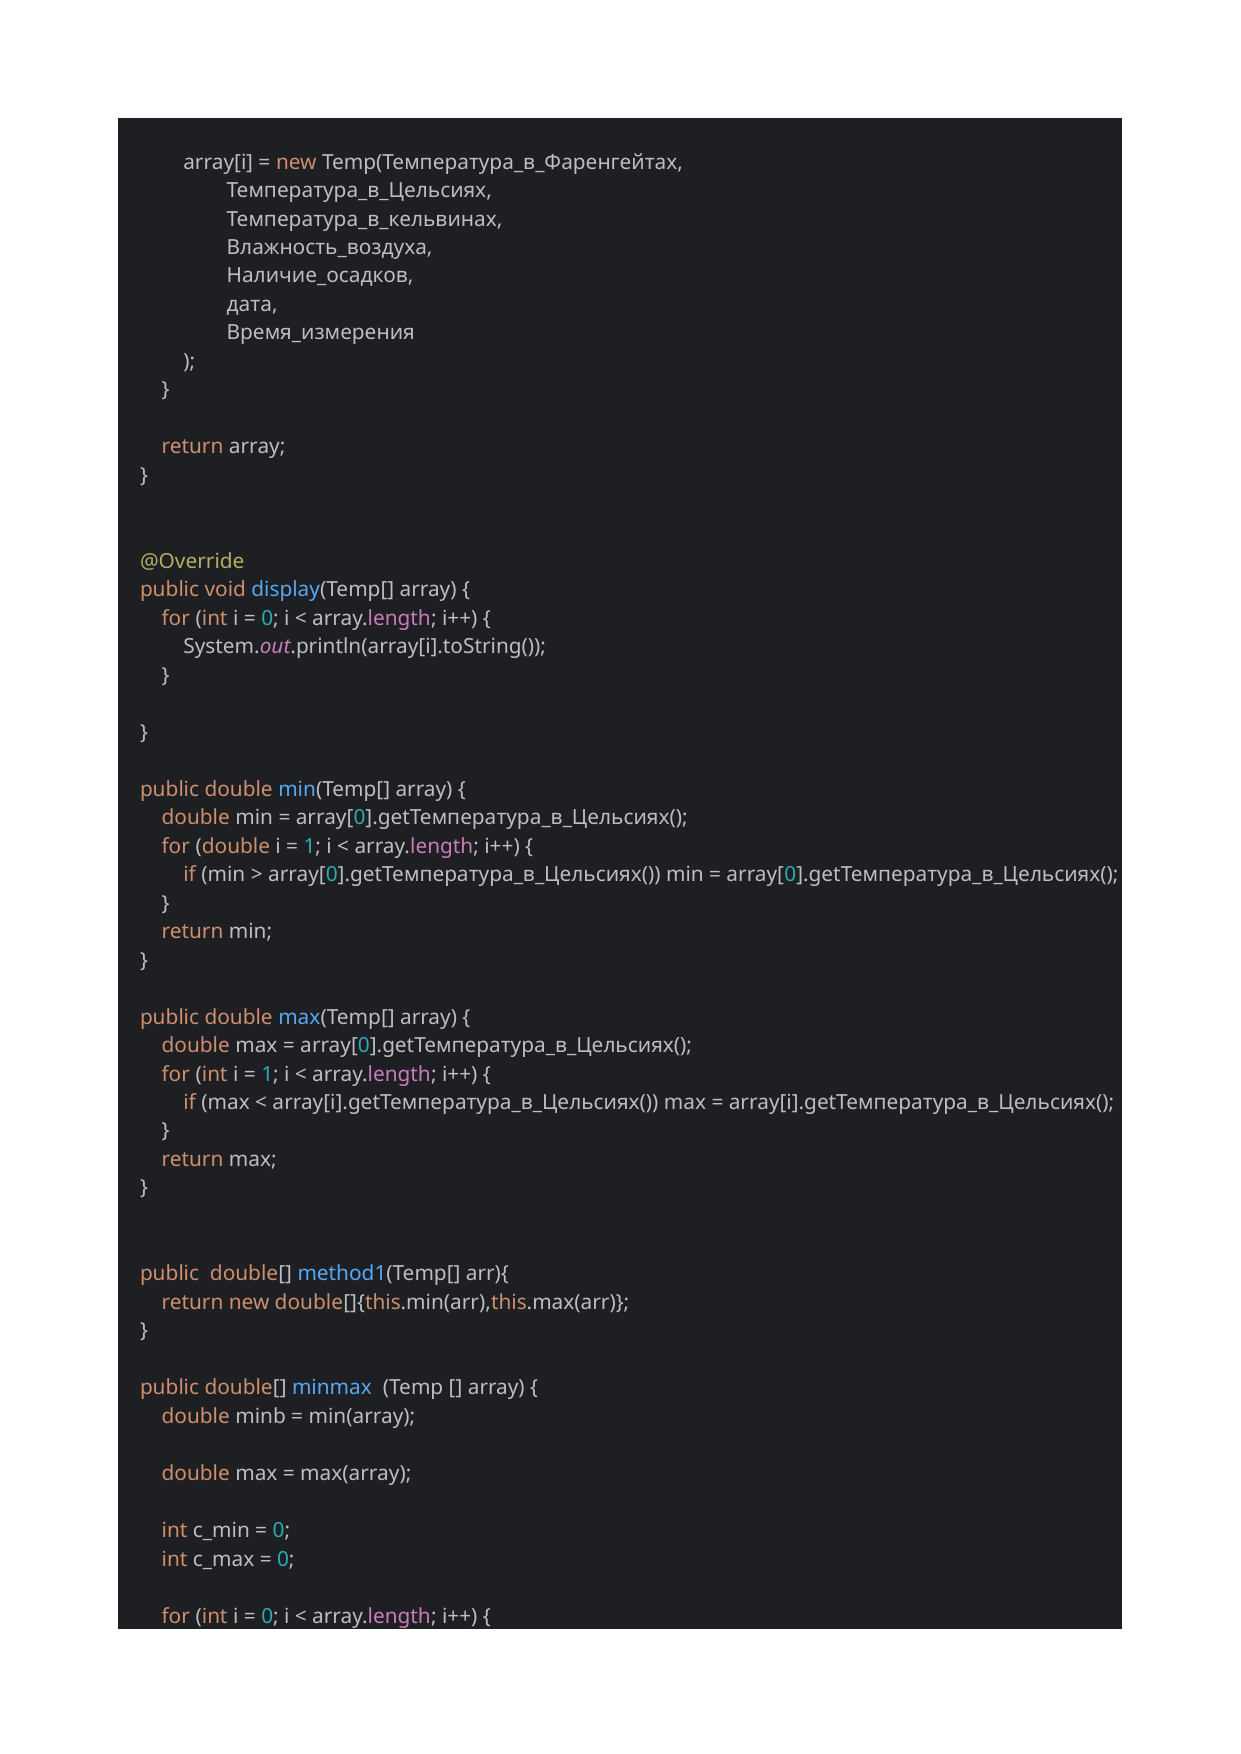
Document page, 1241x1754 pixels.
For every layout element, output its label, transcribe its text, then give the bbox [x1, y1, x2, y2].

text array[i] = new Temp(Температура_в_Фаренгейтах, Температура_в_Цельсиях, Температура_в_кельвинах, Влажность_воздуха, Наличие_осадков, дата, Время_измерения ); } return array; } @Override public void display(Temp[] array) { for (int i = 0; i < array.length; i++) { System.out.println(array[i].toString()); } } public double min(Temp[] array) { double min = array[0].getТемпература_в_Цельсиях(); for (double i = 1; i < array.length; i++) { if (min > array[0].getТемпература_в_Цельсиях()) min = array[0].getТемпература_в_Цельсиях(); } return min; } public double max(Temp[] array) { double max = array[0].getТемпература_в_Цельсиях(); for (int i = 1; i < array.length; i++) { if (max < array[i].getТемпература_в_Цельсиях()) max = array[i].getТемпература_в_Цельсиях(); } return max; } public double[] method1(Temp[] arr){ return new double[]{this.min(arr),this.max(arr)}; } public double[] minmax (Temp [] array) { double minb = min(array); double max = max(array); int c_min = 0; int c_max = 0; for (int i = 0; i < array.length; i++) { [118, 118, 1122, 1629]
